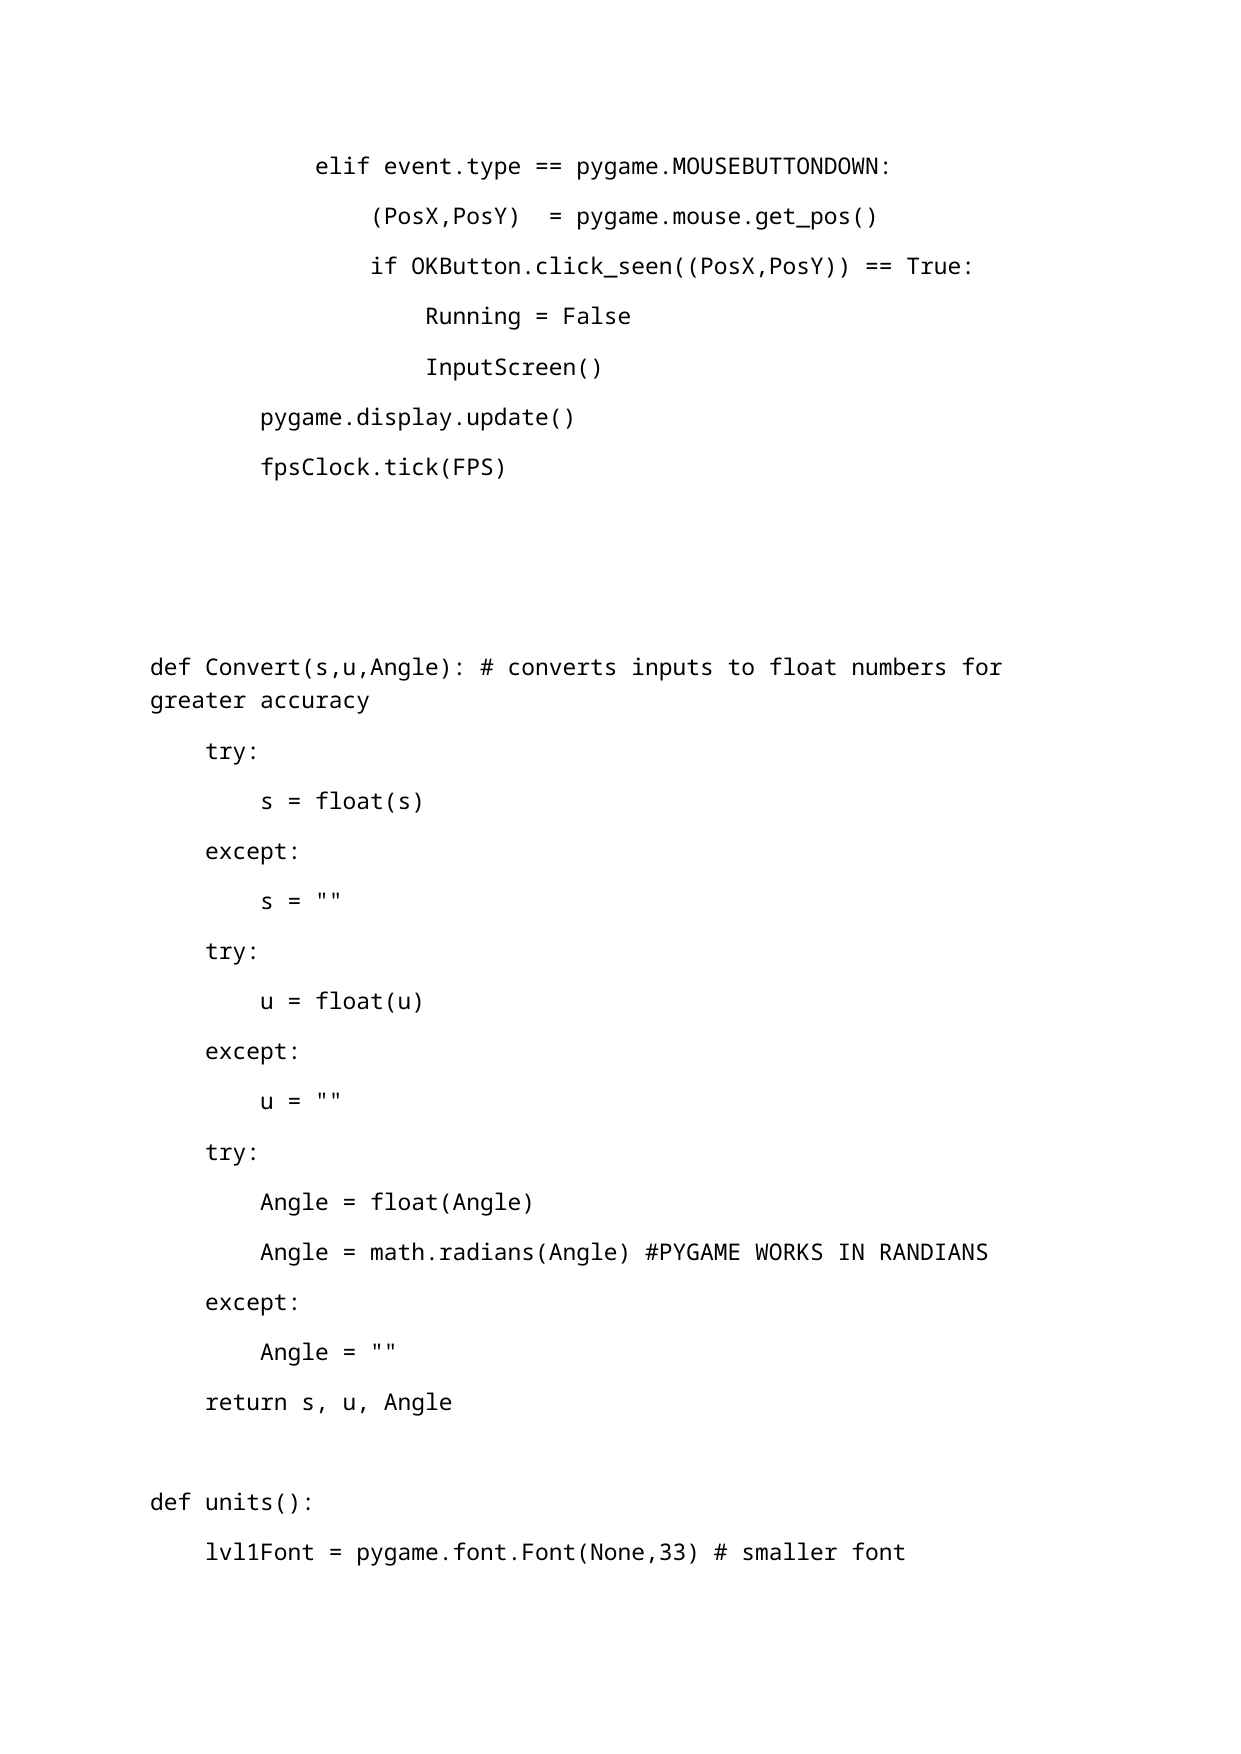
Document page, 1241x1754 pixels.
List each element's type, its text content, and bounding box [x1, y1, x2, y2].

text u = "" [150, 1085, 1090, 1117]
text Angle = float(Angle) [150, 1186, 1090, 1217]
text lvl1Font = pygame.font.Font(None,33) # smaller font [150, 1536, 1090, 1567]
text Angle = math.radians(Angle) #PYGAME WORKS IN RANDIANS [150, 1236, 1090, 1267]
text u = float(u) [150, 985, 1090, 1016]
text fpsClock.tick(FPS) [150, 451, 1090, 482]
text if OKButton.click_seen((PosX,PosY)) == True: [150, 250, 1090, 281]
text InputScreen() [150, 350, 1090, 382]
text return s, u, Angle [150, 1386, 1090, 1417]
text try: [150, 734, 1090, 766]
text s = float(s) [150, 785, 1090, 816]
text except: [150, 835, 1090, 866]
text except: [150, 1035, 1090, 1066]
text s = "" [150, 885, 1090, 916]
text Running = False [150, 300, 1090, 332]
text def Convert(s,u,Angle): # converts inputs to float numbers for greater accuracy [150, 651, 1090, 716]
text elif event.type == pygame.MOUSEBUTTONDOWN: [150, 150, 1090, 181]
text pygame.display.update() [150, 401, 1090, 432]
text (PosX,PosY) = pygame.mouse.get_pos() [150, 200, 1090, 231]
text except: [150, 1286, 1090, 1317]
text Angle = "" [150, 1336, 1090, 1367]
text try: [150, 1135, 1090, 1167]
text try: [150, 935, 1090, 966]
text def units(): [150, 1486, 1090, 1517]
